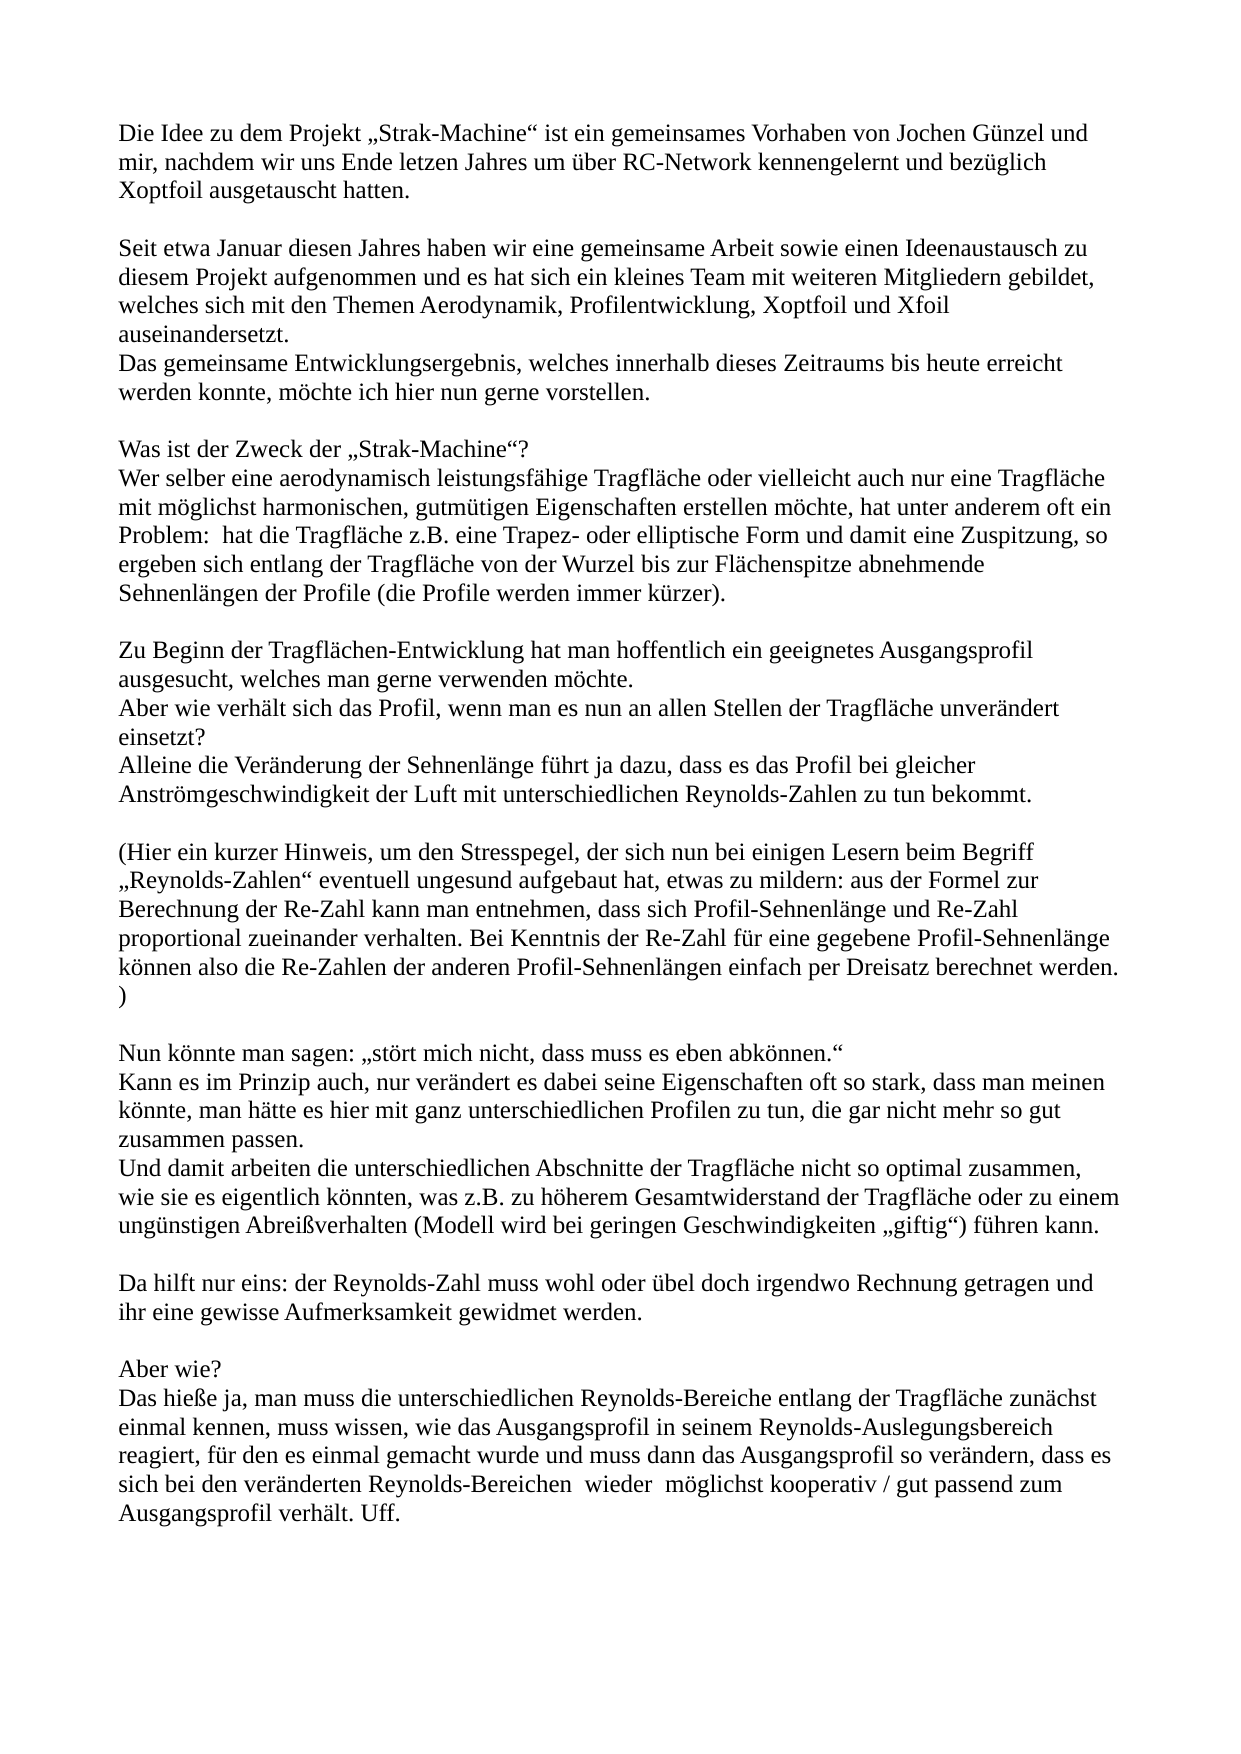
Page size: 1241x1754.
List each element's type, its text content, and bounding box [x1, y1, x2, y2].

text Aber wie verhält sich das Profil, wenn man es nun an allen Stellen der Tragfläche unverändert einsetzt? [118, 693, 1122, 751]
text Seit etwa Januar diesen Jahres haben wir eine gemeinsame Arbeit sowie einen Ideenaustausch zu diesem Projekt aufgenommen und es hat sich ein kleines Team mit weiteren Mitgliedern gebildet, welches sich mit den Themen Aerodynamik, Profilentwicklung, Xoptfoil und Xfoil auseinandersetzt. [118, 233, 1122, 348]
text Wer selber eine aerodynamisch leistungsfähige Tragfläche oder vielleicht auch nur eine Tragfläche mit möglichst harmonischen, gutmütigen Eigenschaften erstellen möchte, hat unter anderem oft ein Problem: hat die Tragfläche z.B. eine Trapez- oder elliptische Form und damit eine Zuspitzung, so ergeben sich entlang der Tragfläche von der Wurzel bis zur Flächenspitze abnehmende Sehnenlängen der Profile (die Profile werden immer kürzer). [118, 463, 1122, 607]
text Und damit arbeiten die unterschiedlichen Abschnitte der Tragfläche nicht so optimal zusammen, wie sie es eigentlich könnten, was z.B. zu höherem Gesamtwiderstand der Tragfläche oder zu einem ungünstigen Abreißverhalten (Modell wird bei geringen Geschwindigkeiten „giftig“) führen kann. [118, 1153, 1122, 1239]
text Das hieße ja, man muss die unterschiedlichen Reynolds-Bereiche entlang der Tragfläche zunächst einmal kennen, muss wissen, wie das Ausgangsprofil in seinem Reynolds-Auslegungsbereich reagiert, für den es einmal gemacht wurde und muss dann das Ausgangsprofil so verändern, dass es sich bei den veränderten Reynolds-Bereichen wieder möglichst kooperativ / gut passend zum Ausgangsprofil verhält. Uff. [118, 1383, 1122, 1527]
text (Hier ein kurzer Hinweis, um den Stresspegel, der sich nun bei einigen Lesern beim Begriff „Reynolds-Zahlen“ eventuell ungesund aufgebaut hat, etwas zu mildern: aus der Formel zur Berechnung der Re-Zahl kann man entnehmen, dass sich Profil-Sehnenlänge und Re-Zahl proportional zueinander verhalten. Bei Kenntnis der Re-Zahl für eine gegebene Profil-Sehnenlänge können also die Re-Zahlen der anderen Profil-Sehnenlängen einfach per Dreisatz berechnet werden. ) [118, 837, 1122, 1009]
text Alleine die Veränderung der Sehnenlänge führt ja dazu, dass es das Profil bei gleicher Anströmgeschwindigkeit der Luft mit unterschiedlichen Reynolds-Zahlen zu tun bekommt. [118, 751, 1122, 808]
text Kann es im Prinzip auch, nur verändert es dabei seine Eigenschaften oft so stark, dass man meinen könnte, man hätte es hier mit ganz unterschiedlichen Profilen zu tun, die gar nicht mehr so gut zusammen passen. [118, 1067, 1122, 1153]
text Aber wie? [118, 1354, 1122, 1383]
text Das gemeinsame Entwicklungsergebnis, welches innerhalb dieses Zeitraums bis heute erreicht werden konnte, möchte ich hier nun gerne vorstellen. [118, 348, 1122, 406]
text Zu Beginn der Tragflächen-Entwicklung hat man hoffentlich ein geeignetes Ausgangsprofil ausgesucht, welches man gerne verwenden möchte. [118, 636, 1122, 693]
text Da hilft nur eins: der Reynolds-Zahl muss wohl oder übel doch irgendwo Rechnung getragen und ihr eine gewisse Aufmerksamkeit gewidmet werden. [118, 1268, 1122, 1326]
text Nun könnte man sagen: „stört mich nicht, dass muss es eben abkönnen.“ [118, 1038, 1122, 1067]
text Was ist der Zweck der „Strak-Machine“? [118, 434, 1122, 463]
text Die Idee zu dem Projekt „Strak-Machine“ ist ein gemeinsames Vorhaben von Jochen Günzel und mir, nachdem wir uns Ende letzen Jahres um über RC-Network kennengelernt und bezüglich Xoptfoil ausgetauscht hatten. [118, 118, 1122, 204]
